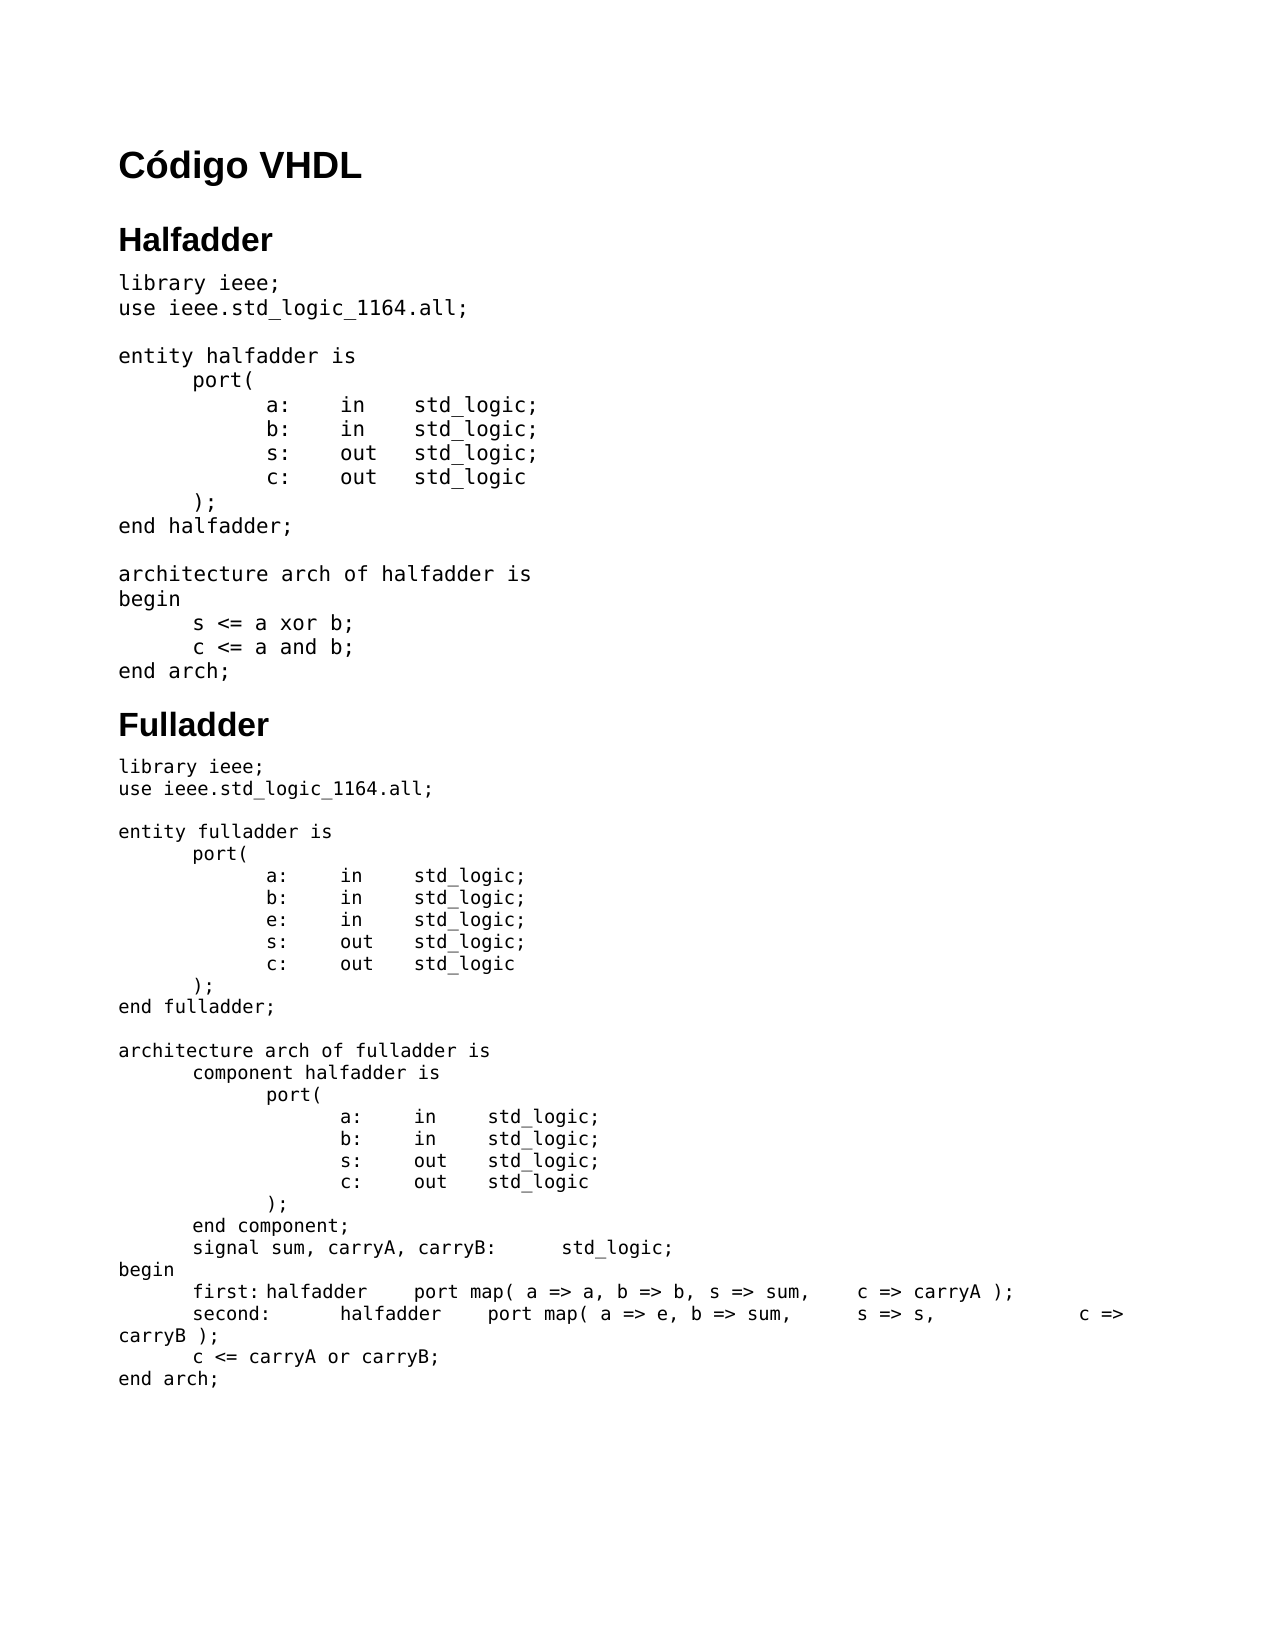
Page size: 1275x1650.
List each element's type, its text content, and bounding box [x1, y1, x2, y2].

text s: out std_logic; [118, 931, 1157, 953]
text first: halfadder port map( a => a, b => b, s => sum, c => carryA ); [118, 1281, 1157, 1303]
text component halfadder is [118, 1062, 1157, 1084]
subtitle Halfadder [118, 220, 1157, 259]
text port( [118, 843, 1157, 865]
text a: in std_logic; [118, 393, 1157, 417]
text ); [118, 974, 1157, 996]
text a: in std_logic; [118, 1106, 1157, 1128]
text architecture arch of halfadder is [118, 562, 1157, 587]
text use ieee.std_logic_1164.all; [118, 296, 1157, 320]
text port( [118, 1084, 1157, 1106]
text s: out std_logic; [118, 441, 1157, 465]
text s: out std_logic; [118, 1149, 1157, 1171]
text end arch; [118, 659, 1157, 684]
subtitle Fulladder [118, 705, 1157, 743]
text s <= a xor b; [118, 611, 1157, 635]
text c: out std_logic [118, 465, 1157, 490]
text end halfadder; [118, 514, 1157, 538]
text signal sum, carryA, carryB: std_logic; [118, 1237, 1157, 1259]
text begin [118, 587, 1157, 611]
text c <= a and b; [118, 635, 1157, 659]
text b: in std_logic; [118, 417, 1157, 441]
text port( [118, 368, 1157, 393]
text ); [118, 1193, 1157, 1215]
text library ieee; [118, 271, 1157, 296]
text ); [118, 490, 1157, 514]
text end component; [118, 1215, 1157, 1237]
text use ieee.std_logic_1164.all; [118, 778, 1157, 799]
text second: halfadder port map( a => e, b => sum, s => s, c => carryB ); [118, 1303, 1157, 1346]
text c <= carryA or carryB; [118, 1346, 1157, 1368]
text e: in std_logic; [118, 909, 1157, 931]
text end arch; [118, 1368, 1157, 1390]
text entity fulladder is [118, 821, 1157, 843]
text c: out std_logic [118, 953, 1157, 974]
text a: in std_logic; [118, 865, 1157, 887]
text b: in std_logic; [118, 1128, 1157, 1149]
text library ieee; [118, 756, 1157, 778]
text begin [118, 1259, 1157, 1281]
text c: out std_logic [118, 1171, 1157, 1193]
text entity halfadder is [118, 344, 1157, 368]
text architecture arch of fulladder is [118, 1040, 1157, 1062]
subtitle Código VHDL [118, 143, 1157, 187]
text b: in std_logic; [118, 887, 1157, 909]
text end fulladder; [118, 996, 1157, 1018]
